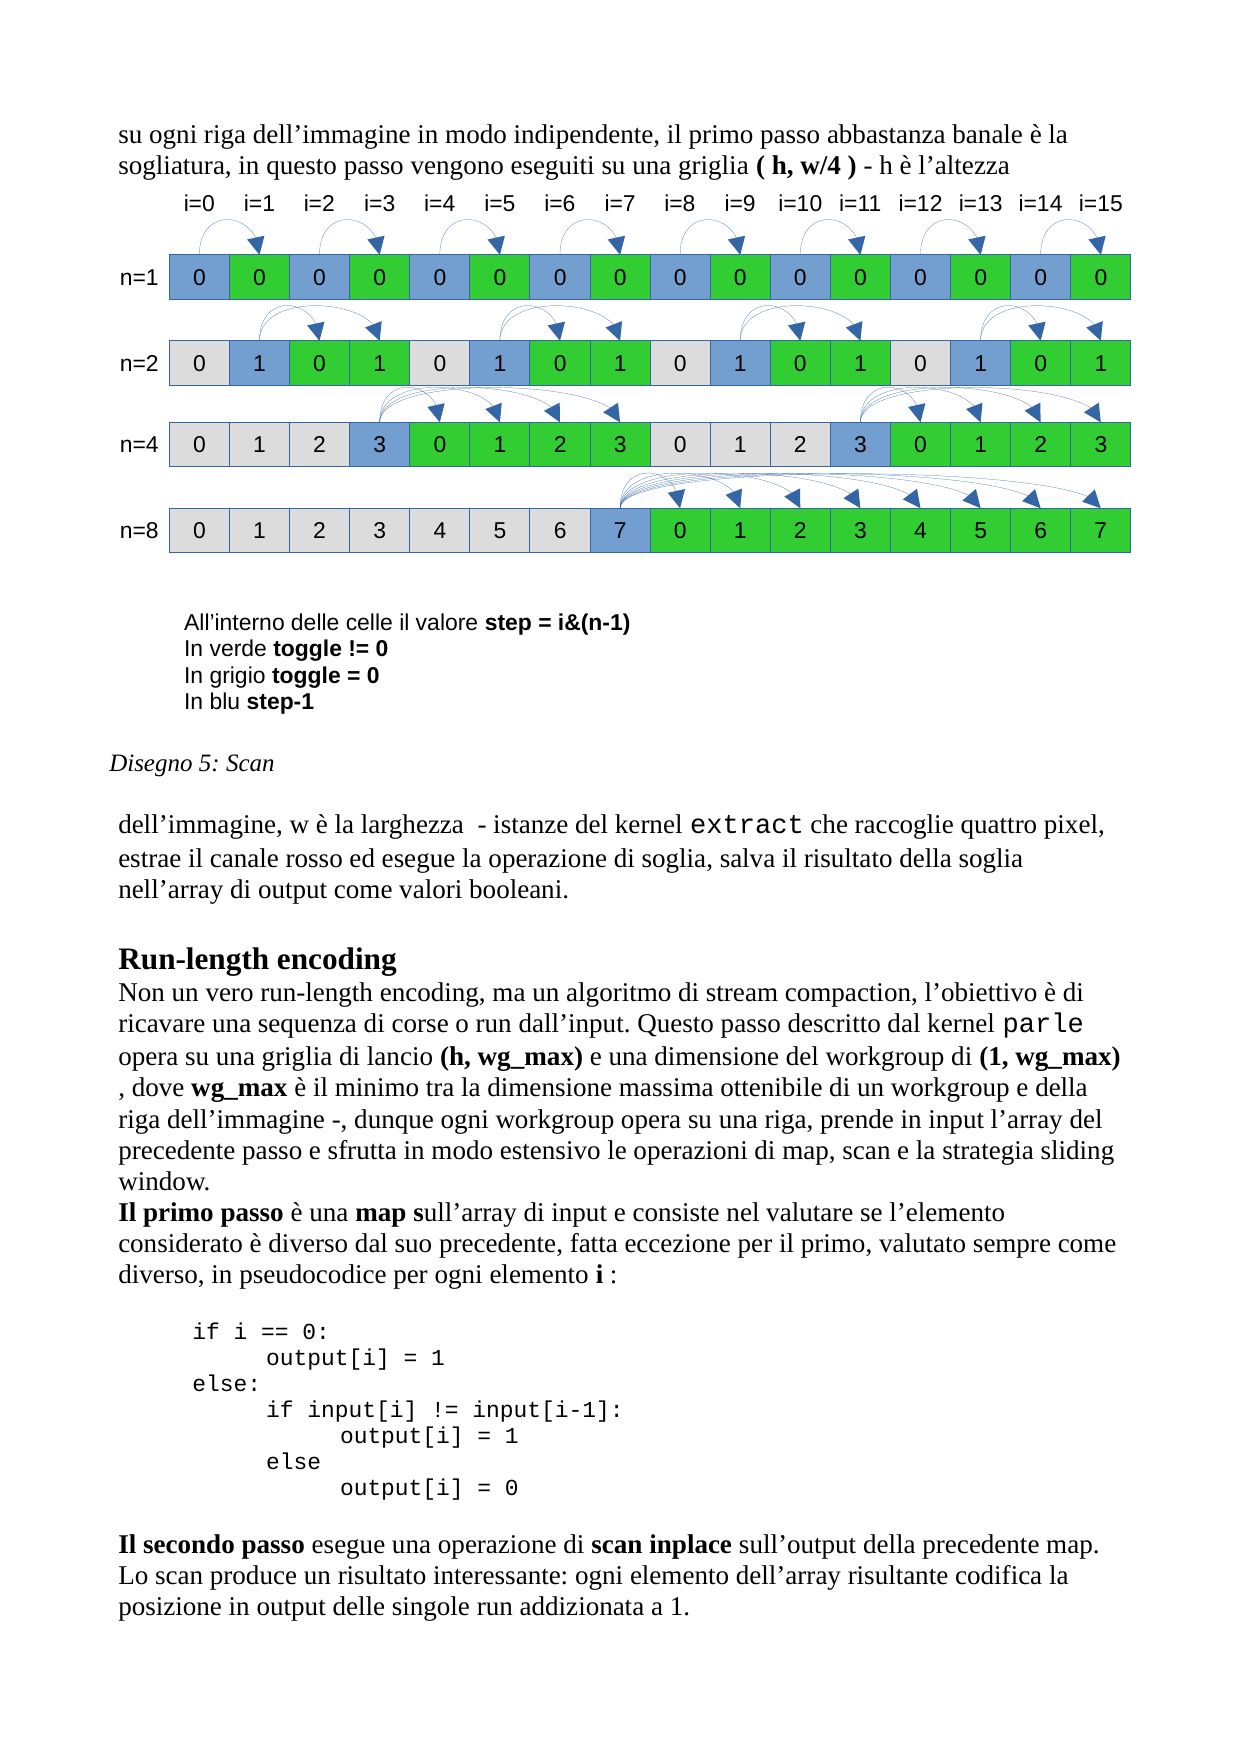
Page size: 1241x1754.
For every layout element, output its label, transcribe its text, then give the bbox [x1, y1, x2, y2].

text else: [192, 1373, 1122, 1398]
text dell’immagine, w è la larghezza - istanze del kernel extract che raccoglie quattro pixel, estrae il canale rosso ed esegue la operazione di soglia, salva il risultato della soglia nell’array di output come valori booleani. [118, 808, 1122, 904]
text output[i] = 1 [192, 1347, 1122, 1373]
text Il primo passo è una map sull’array di input e consiste nel valutare se l’elemento considerato è diverso dal suo precedente, fatta eccezione per il primo, valutato sempre come diverso, in pseudocodice per ogni elemento i : [118, 1196, 1122, 1289]
text Disegno 5: Scan [109, 193, 1131, 777]
text output[i] = 0 [192, 1476, 1122, 1502]
text if i == 0: [192, 1321, 1122, 1347]
text output[i] = 1 [192, 1424, 1122, 1450]
text Run-length encoding [118, 940, 1122, 976]
text su ogni riga dell’immagine in modo indipendente, il primo passo abbastanza banale è la sogliatura, in questo passo vengono eseguiti su una griglia ( h, w/4 ) - h è l’altezza [118, 118, 1122, 180]
text else [192, 1450, 1122, 1476]
text if input[i] != input[i-1]: [192, 1398, 1122, 1424]
text Il secondo passo esegue una operazione di scan inplace sull’output della precedente map. Lo scan produce un risultato interessante: ogni elemento dell’array risultante codifica la posizione in output delle singole run addizionata a 1. [118, 1528, 1122, 1622]
text Non un vero run-length encoding, ma un algoritmo di stream compaction, l’obiettivo è di ricavare una sequenza di corse o run dall’input. Questo passo descritto dal kernel parle opera su una griglia di lancio (h, wg_max) e una dimensione del workgroup di (1, wg_max) , dove wg_max è il minimo tra la dimensione massima ottenibile di un workgroup e della riga dell’immagine -, dunque ogni workgroup opera su una riga, prende in input l’array del precedente passo e sfrutta in modo estensivo le operazioni di map, scan e la strategia sliding window. [118, 976, 1122, 1196]
